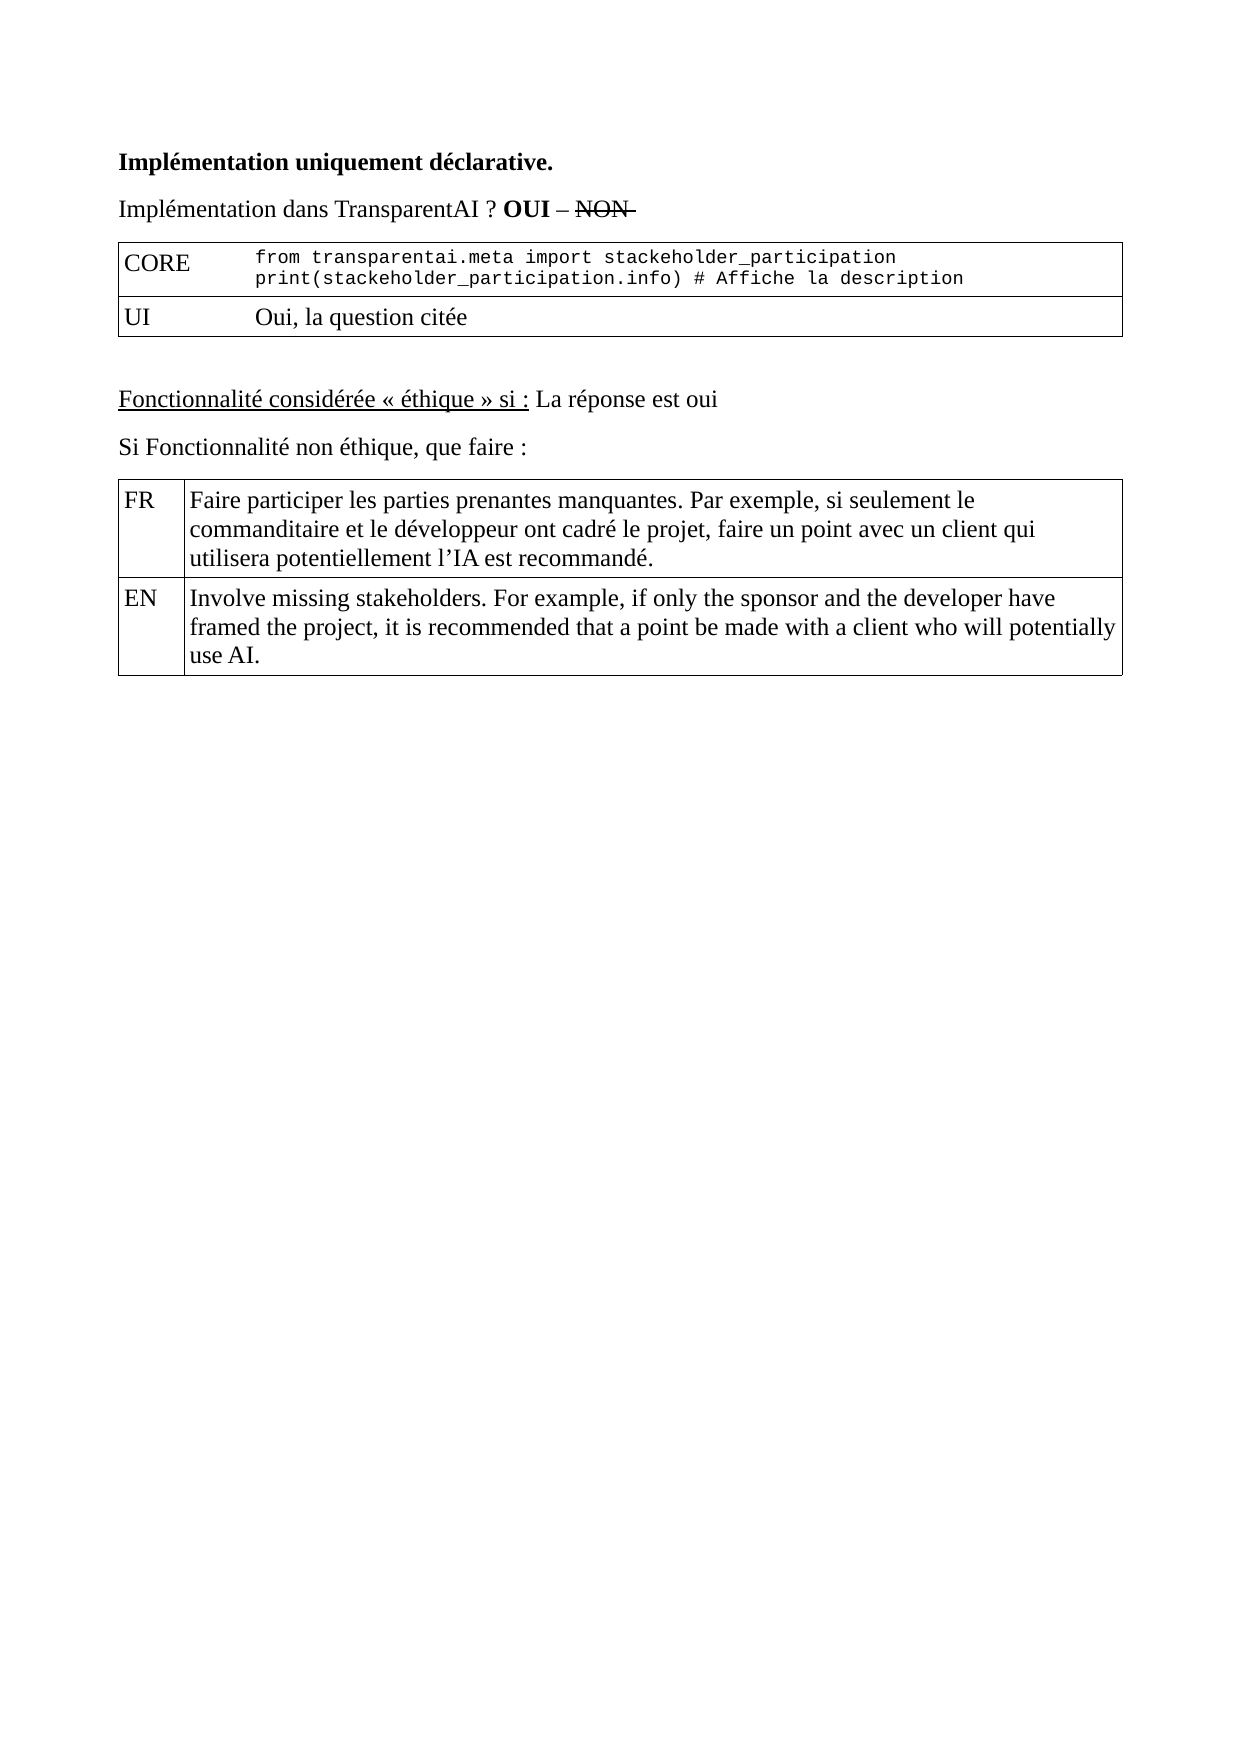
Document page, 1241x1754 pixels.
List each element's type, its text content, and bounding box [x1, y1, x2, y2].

table_header CORE [119, 243, 249, 296]
table_header FR [119, 480, 184, 577]
table_cell UI [119, 297, 249, 336]
text Implémentation uniquement déclarative. [118, 147, 1122, 176]
text Fonctionnalité considérée « éthique » si : La réponse est oui [118, 384, 1122, 413]
table_cell Oui, la question citée [249, 297, 1122, 336]
table_header Faire participer les parties prenantes manquantes. Par exemple, si seulement le commanditaire et le développeur ont cadré le projet, faire un point avec un client qui utilisera potentiellement l’IA est recommandé. [185, 480, 1122, 577]
table_cell EN [119, 578, 184, 675]
table_cell Involve missing stakeholders. For example, if only the sponsor and the developer have framed the project, it is recommended that a point be made with a client who will potentially use AI. [185, 578, 1122, 675]
text Implémentation dans TransparentAI ? OUI – NON [118, 194, 1122, 223]
text Si Fonctionnalité non éthique, que faire : [118, 432, 1122, 461]
table_header from transparentai.meta import stackeholder_participation print(stackeholder_participation.info) # Affiche la description [249, 243, 1122, 296]
